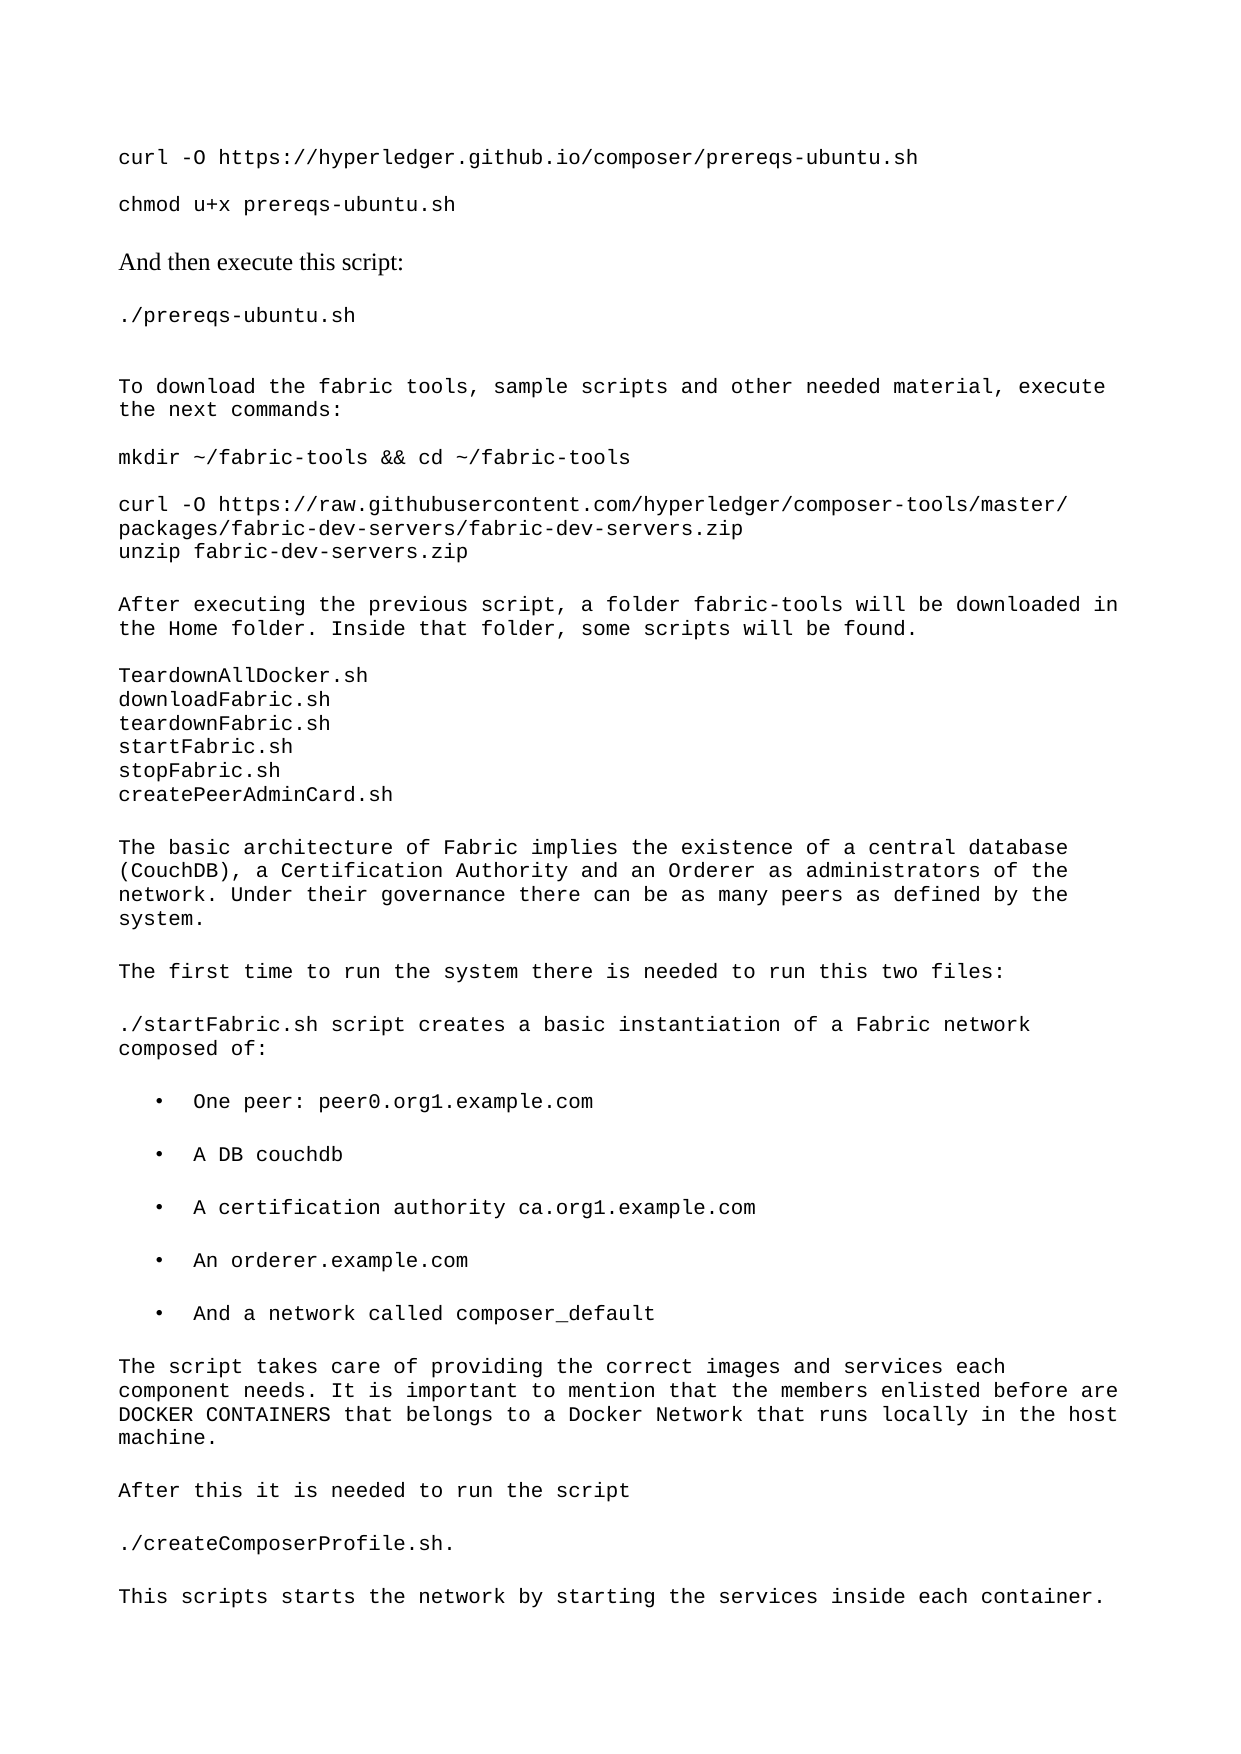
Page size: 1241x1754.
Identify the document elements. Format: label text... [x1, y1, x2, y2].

text createPeerAdminCard.sh [118, 783, 1122, 807]
text ./prereqs-ubuntu.sh [118, 305, 1122, 328]
text unzip fabric-dev-servers.zip [118, 541, 1122, 565]
list And a network called composer_default [156, 1303, 1122, 1327]
text ./startFabric.sh script creates a basic instantiation of a Fabric network composed of: [118, 1014, 1122, 1061]
text chmod u+x prereqs-ubuntu.sh [118, 194, 1122, 218]
text curl -O https://hyperledger.github.io/composer/prereqs-ubuntu.sh [118, 147, 1122, 171]
text curl -O https://raw.githubusercontent.com/hyperledger/composer-tools/master/packages/fabric-dev-servers/fabric-dev-servers.zip [118, 494, 1122, 541]
text downloadFabric.sh [118, 689, 1122, 713]
text The basic architecture of Fabric implies the existence of a central database (CouchDB), a Certification Authority and an Orderer as administrators of the network. Under their governance there can be as many peers as defined by the system. [118, 837, 1122, 931]
text To download the fabric tools, sample scripts and other needed material, execute the next commands: [118, 376, 1122, 423]
text The script takes care of providing the correct images and services each component needs. It is important to mention that the members enlisted before are DOCKER CONTAINERS that belongs to a Docker Network that runs locally in the host machine. [118, 1356, 1122, 1451]
text This scripts starts the network by starting the services inside each container. [118, 1587, 1122, 1610]
list A DB couchdb [156, 1144, 1122, 1167]
text stopFabric.sh [118, 760, 1122, 783]
text And then execute this script: [118, 247, 1122, 276]
text mkdir ~/fabric-tools && cd ~/fabric-tools [118, 447, 1122, 470]
text teardownFabric.sh [118, 713, 1122, 736]
list An orderer.example.com [156, 1250, 1122, 1274]
text TeardownAllDocker.sh [118, 665, 1122, 689]
text After this it is needed to run the script [118, 1480, 1122, 1504]
text ./createComposerProfile.sh. [118, 1533, 1122, 1557]
list A certification authority ca.org1.example.com [156, 1197, 1122, 1221]
list One peer: peer0.org1.example.com [156, 1091, 1122, 1114]
text After executing the previous script, a folder fabric-tools will be downloaded in the Home folder. Inside that folder, some scripts will be found. [118, 594, 1122, 642]
text startFabric.sh [118, 736, 1122, 760]
text The first time to run the system there is needed to run this two files: [118, 961, 1122, 984]
